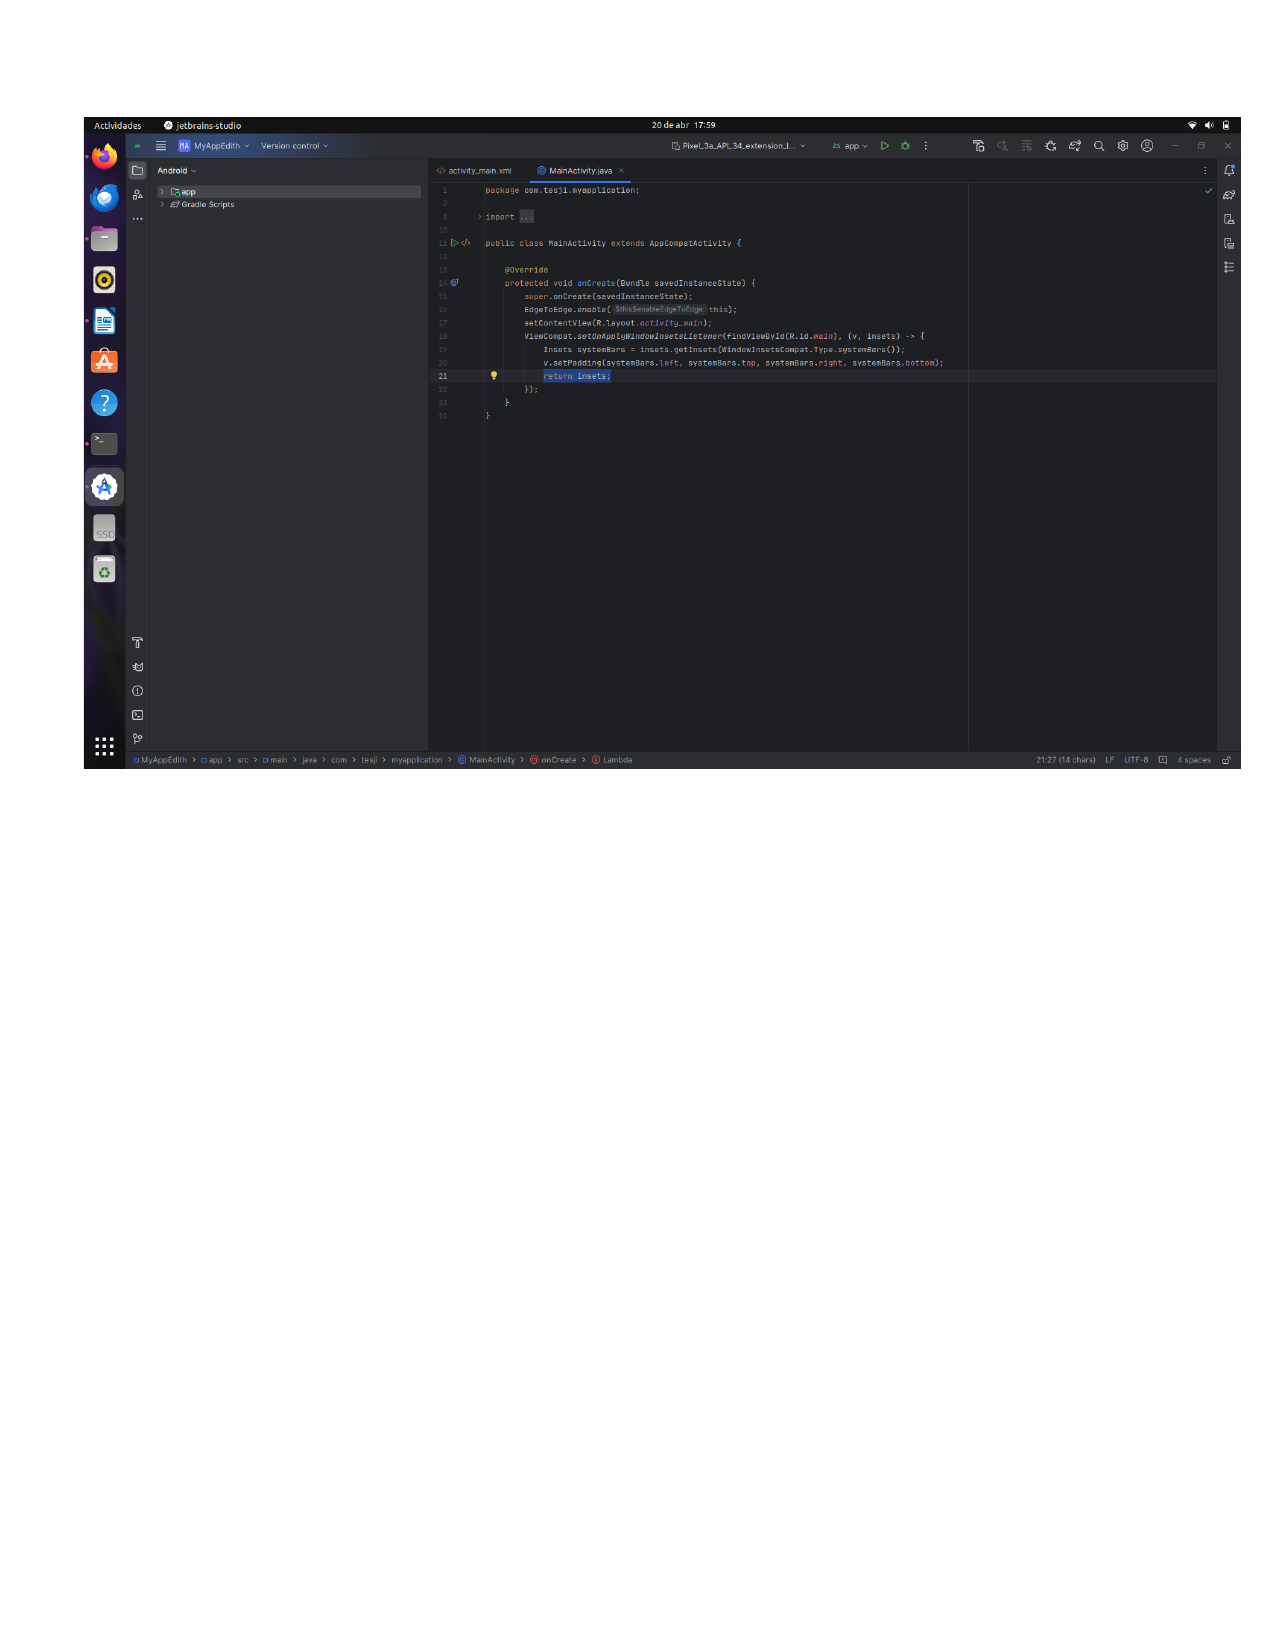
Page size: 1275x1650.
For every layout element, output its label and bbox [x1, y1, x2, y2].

picture [83, 117, 1241, 769]
